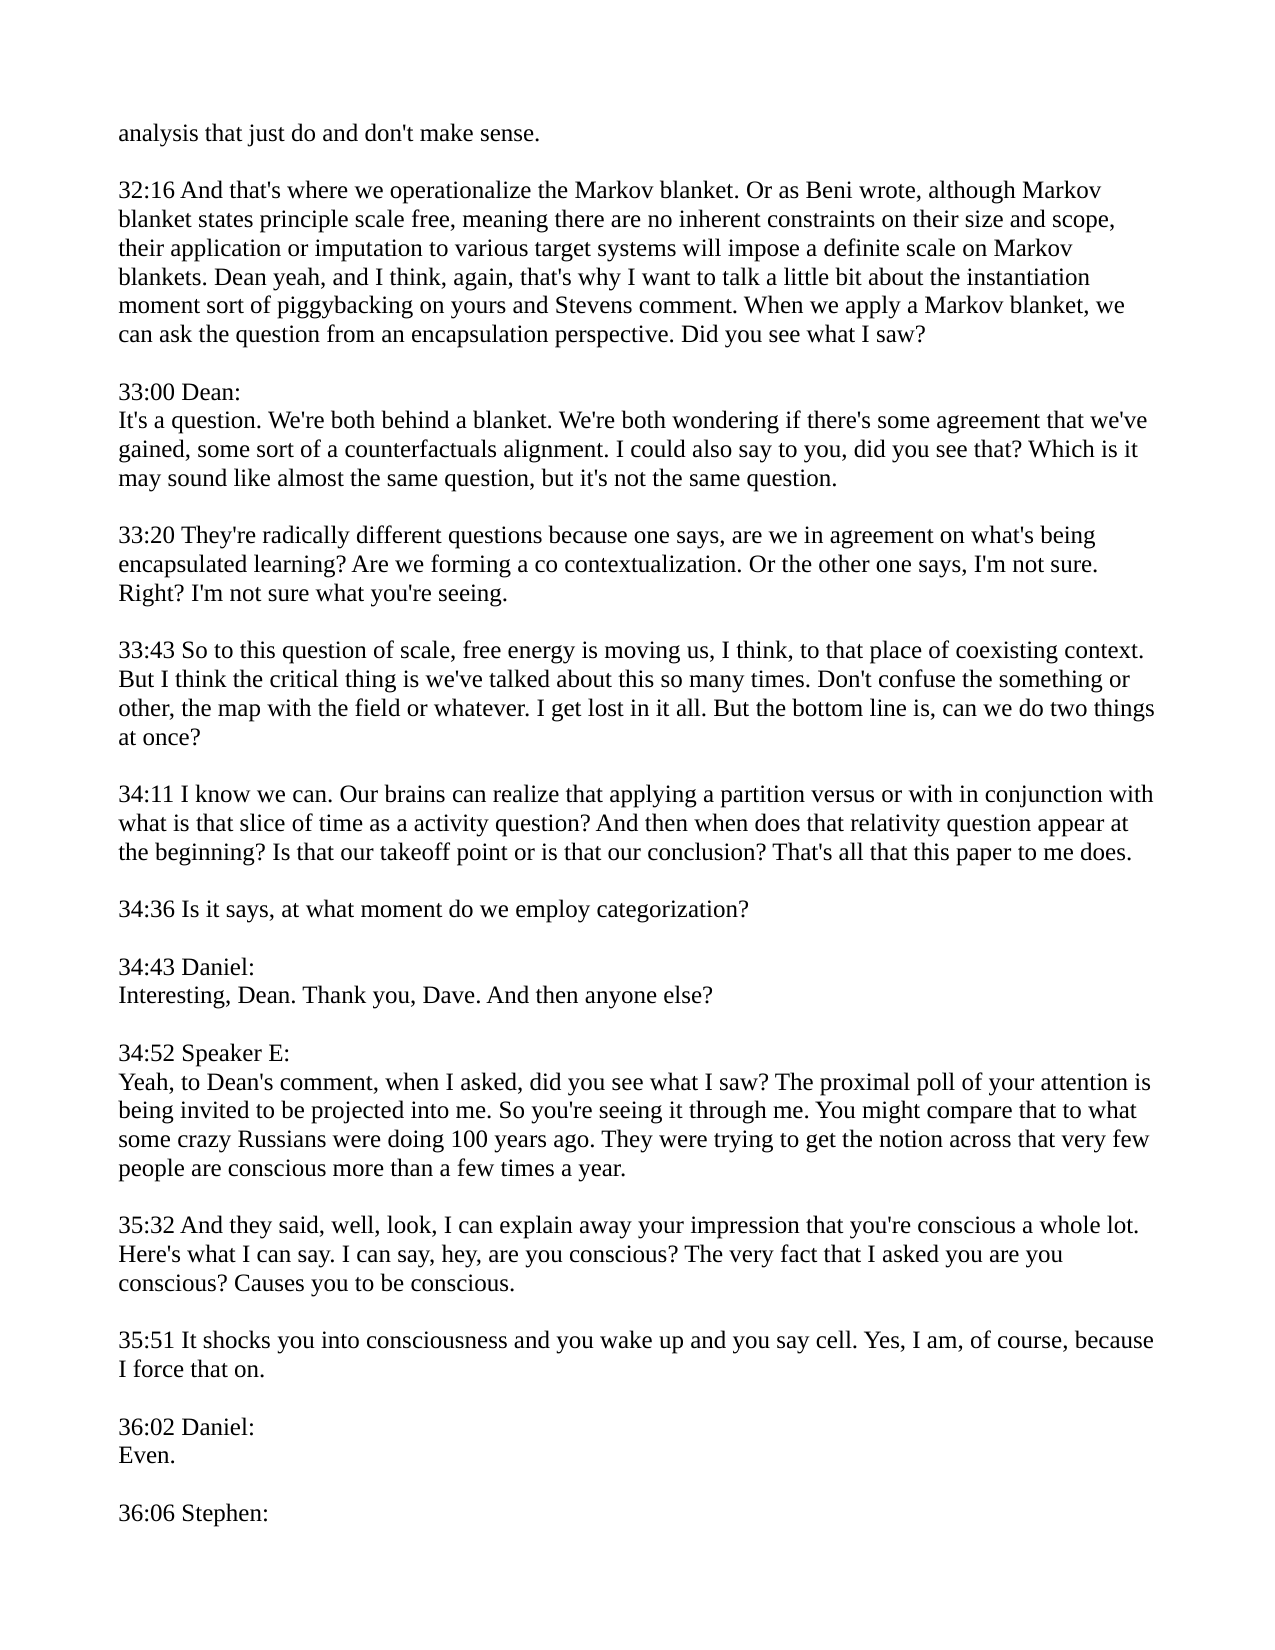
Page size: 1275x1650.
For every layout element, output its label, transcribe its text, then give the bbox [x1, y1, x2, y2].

text analysis that just do and don't make sense. 32:16 And that's where we operationalize the Markov blanket. Or as Beni wrote, although Markov blanket states principle scale free, meaning there are no inherent constraints on their size and scope, their application or imputation to various target systems will impose a definite scale on Markov blankets. Dean yeah, and I think, again, that's why I want to talk a little bit about the instantiation moment sort of piggybacking on yours and Stevens comment. When we apply a Markov blanket, we can ask the question from an encapsulation perspective. Did you see what I saw? 33:00 Dean: It's a question. We're both behind a blanket. We're both wondering if there's some agreement that we've gained, some sort of a counterfactuals alignment. I could also say to you, did you see that? Which is it may sound like almost the same question, but it's not the same question. 33:20 They're radically different questions because one says, are we in agreement on what's being encapsulated learning? Are we forming a co contextualization. Or the other one says, I'm not sure. Right? I'm not sure what you're seeing. 33:43 So to this question of scale, free energy is moving us, I think, to that place of coexisting context. But I think the critical thing is we've talked about this so many times. Don't confuse the something or other, the map with the field or whatever. I get lost in it all. But the bottom line is, can we do two things at once? 34:11 I know we can. Our brains can realize that applying a partition versus or with in conjunction with what is that slice of time as a activity question? And then when does that relativity question appear at the beginning? Is that our takeoff point or is that our conclusion? That's all that this paper to me does. 34:36 Is it says, at what moment do we employ categorization? 34:43 Daniel: Interesting, Dean. Thank you, Dave. And then anyone else? 34:52 Speaker E: Yeah, to Dean's comment, when I asked, did you see what I saw? The proximal poll of your attention is being invited to be projected into me. So you're seeing it through me. You might compare that to what some crazy Russians were doing 100 years ago. They were trying to get the notion across that very few people are conscious more than a few times a year. 35:32 And they said, well, look, I can explain away your impression that you're conscious a whole lot. Here's what I can say. I can say, hey, are you conscious? The very fact that I asked you are you conscious? Causes you to be conscious. 35:51 It shocks you into consciousness and you wake up and you say cell. Yes, I am, of course, because I force that on. 36:02 Daniel: Even. 36:06 Stephen: [118, 118, 1157, 1527]
